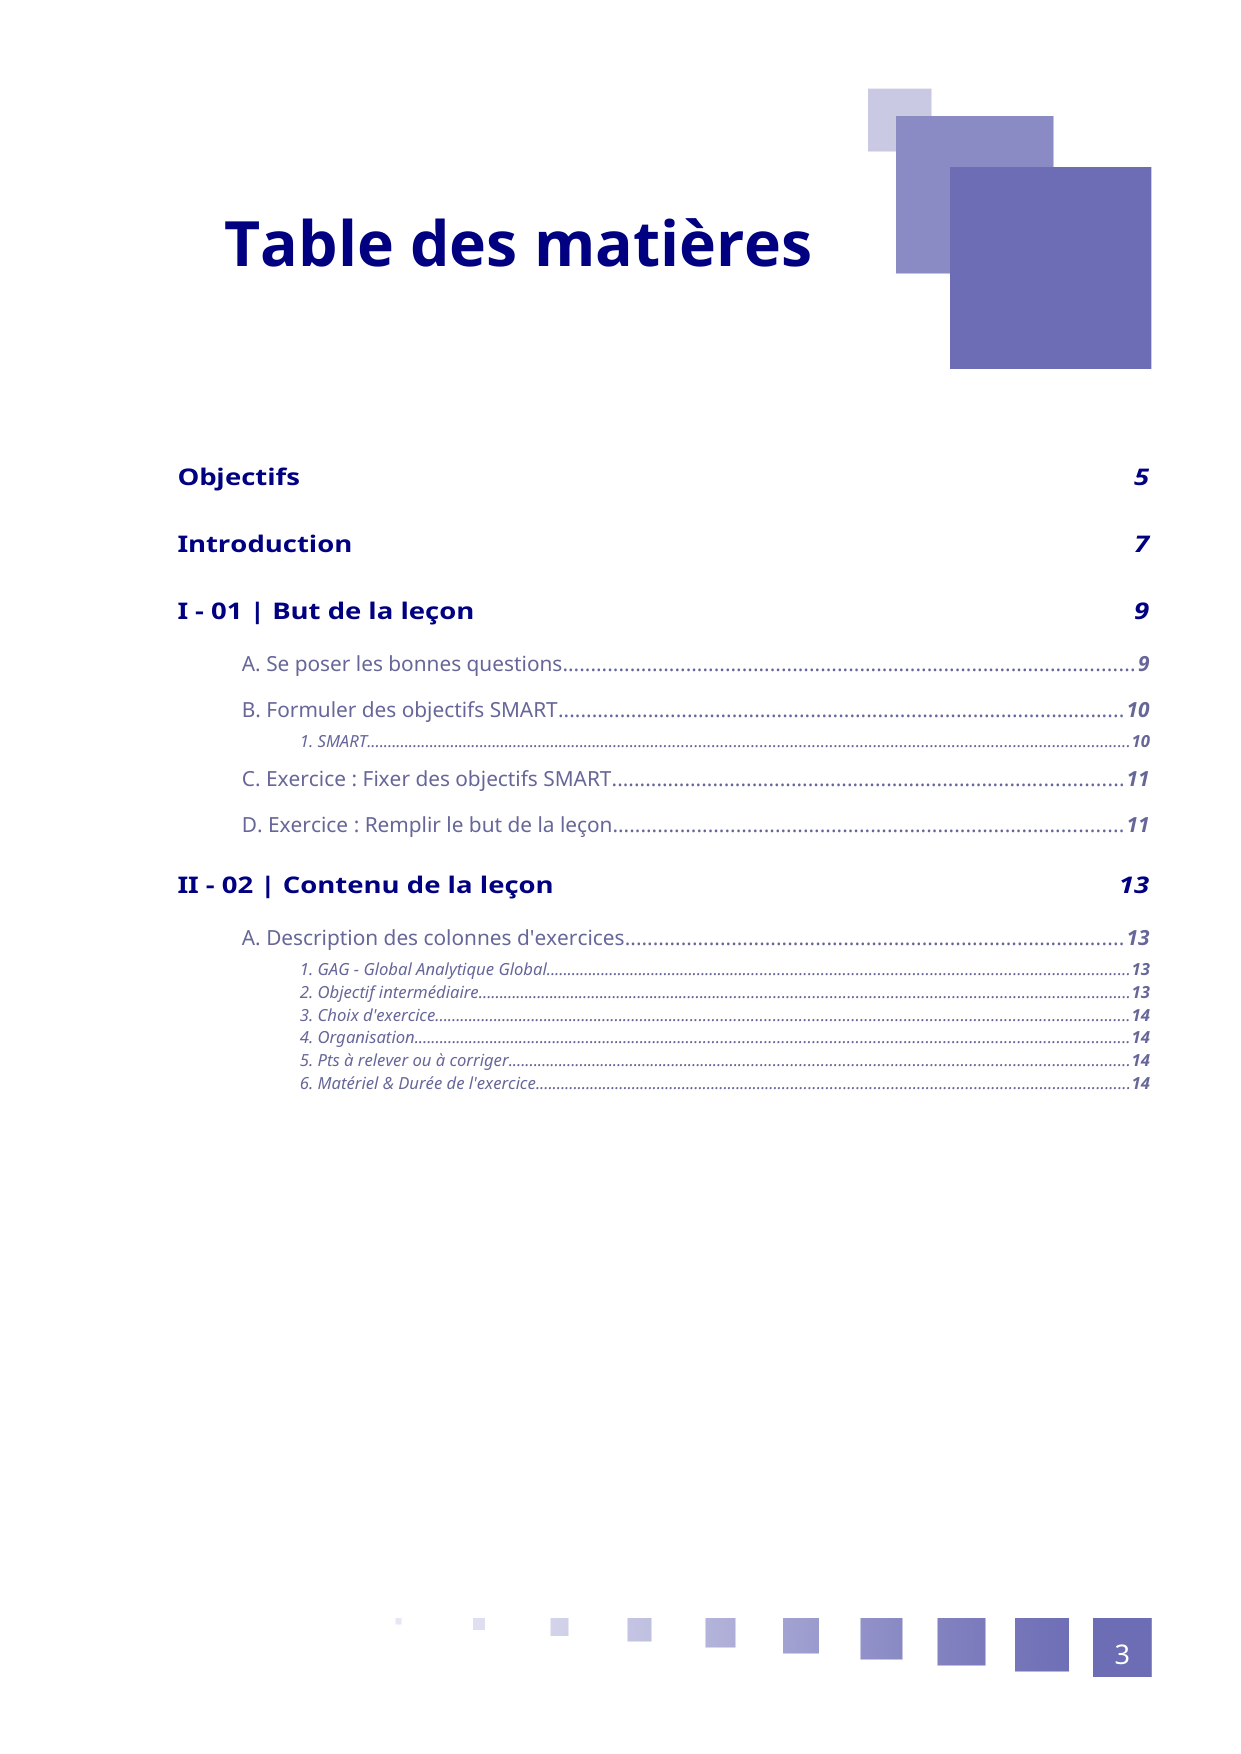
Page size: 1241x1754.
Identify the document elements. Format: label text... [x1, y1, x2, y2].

title Introduction 7 [177, 528, 1152, 559]
title 4. Organisation 14 [295, 1026, 1152, 1048]
title 6. Matériel & Durée de l'exercice 14 [295, 1071, 1152, 1094]
picture [351, 492, 1152, 528]
title II - 02 | Contenu de la leçon 13 [177, 868, 1152, 900]
picture [351, 1618, 1152, 1678]
picture [351, 678, 1152, 696]
title Table des matières [224, 199, 868, 284]
title A. Description des colonnes d'exercices 13 [236, 923, 1152, 952]
title D. Exercice : Remplir le but de la leçon 11 [236, 811, 1152, 839]
title 2. Objectif intermédiaire 13 [295, 980, 1152, 1003]
picture [351, 559, 1152, 594]
title I - 01 | But de la leçon 9 [177, 594, 1152, 626]
picture [351, 753, 1152, 764]
title A. Se poser les bonnes questions 9 [236, 649, 1152, 678]
title 1. SMART 10 [295, 730, 1152, 753]
title C. Exercice : Fixer des objectifs SMART 11 [236, 764, 1152, 793]
picture [351, 793, 1152, 811]
title B. Formuler des objectifs SMART 10 [236, 696, 1152, 724]
title 1. GAG - Global Analytique Global 13 [295, 958, 1152, 980]
picture [351, 626, 1152, 649]
picture [351, 724, 1152, 730]
picture [351, 88, 1152, 461]
picture [351, 839, 1152, 868]
title Objectifs 5 [177, 461, 1152, 492]
title 3. Choix d'exercice 14 [295, 1003, 1152, 1026]
title 5. Pts à relever ou à corriger 14 [295, 1048, 1152, 1071]
